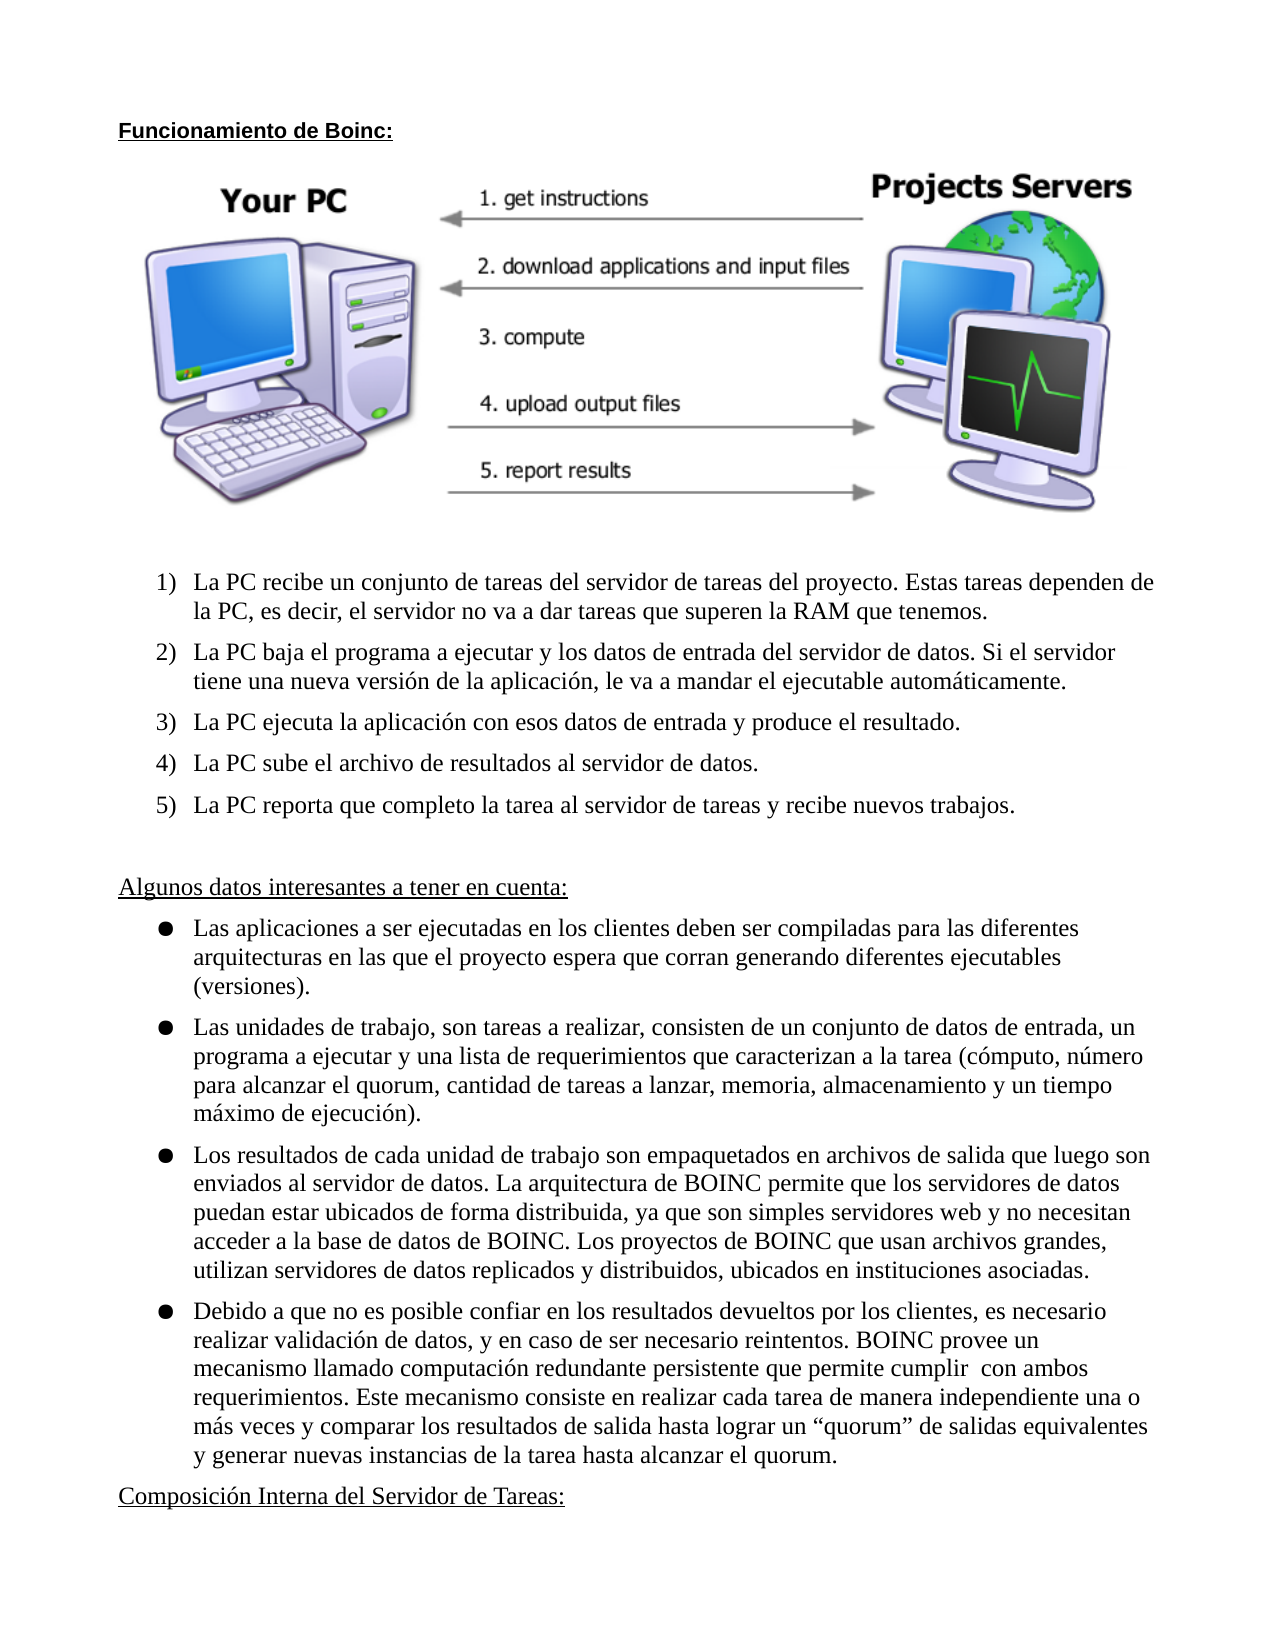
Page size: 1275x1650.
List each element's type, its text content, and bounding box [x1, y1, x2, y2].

list Los resultados de cada unidad de trabajo son empaquetados en archivos de salida que luego son enviados al servidor de datos. La arquitectura de BOINC permite que los servidores de datos puedan estar ubicados de forma distribuida, ya que son simples servidores web y no necesitan acceder a la base de datos de BOINC. Los proyectos de BOINC que usan archivos grandes, utilizan servidores de datos replicados y distribuidos, ubicados en instituciones asociadas. [156, 1140, 1157, 1283]
subtitle Funcionamiento de Boinc: [118, 118, 1157, 143]
list Debido a que no es posible confiar en los resultados devueltos por los clientes, es necesario realizar validación de datos, y en caso de ser necesario reintentos. BOINC provee un mecanismo llamado computación redundante persistente que permite cumplir con ambos requerimientos. Este mecanismo consiste en realizar cada tarea de manera independiente una o más veces y comparar los resultados de salida hasta lograr un “quorum” de salidas equivalentes y generar nuevas instancias de la tarea hasta alcanzar el quorum. [156, 1296, 1157, 1468]
picture [118, 155, 1157, 526]
list La PC ejecuta la aplicación con esos datos de entrada y produce el resultado. [156, 707, 1157, 736]
list La PC reporta que completo la tarea al servidor de tareas y recibe nuevos trabajos. [156, 790, 1157, 818]
list Las unidades de trabajo, son tareas a realizar, consisten de un conjunto de datos de entrada, un programa a ejecutar y una lista de requerimientos que caracterizan a la tarea (cómputo, número para alcanzar el quorum, cantidad de tareas a lanzar, memoria, almacenamiento y un tiempo máximo de ejecución). [156, 1012, 1157, 1127]
list Las aplicaciones a ser ejecutadas en los clientes deben ser compiladas para las diferentes arquitecturas en las que el proyecto espera que corran generando diferentes ejecutables (versiones). [156, 913, 1157, 1000]
list La PC recibe un conjunto de tareas del servidor de tareas del proyecto. Estas tareas dependen de la PC, es decir, el servidor no va a dar tareas que superen la RAM que tenemos. [156, 567, 1157, 625]
text Algunos datos interesantes a tener en cuenta: [118, 872, 1157, 901]
text Composición Interna del Servidor de Tareas: [118, 1481, 1157, 1510]
list La PC sube el archivo de resultados al servidor de datos. [156, 748, 1157, 777]
list La PC baja el programa a ejecutar y los datos de entrada del servidor de datos. Si el servidor tiene una nueva versión de la aplicación, le va a mandar el ejecutable automáticamente. [156, 637, 1157, 695]
